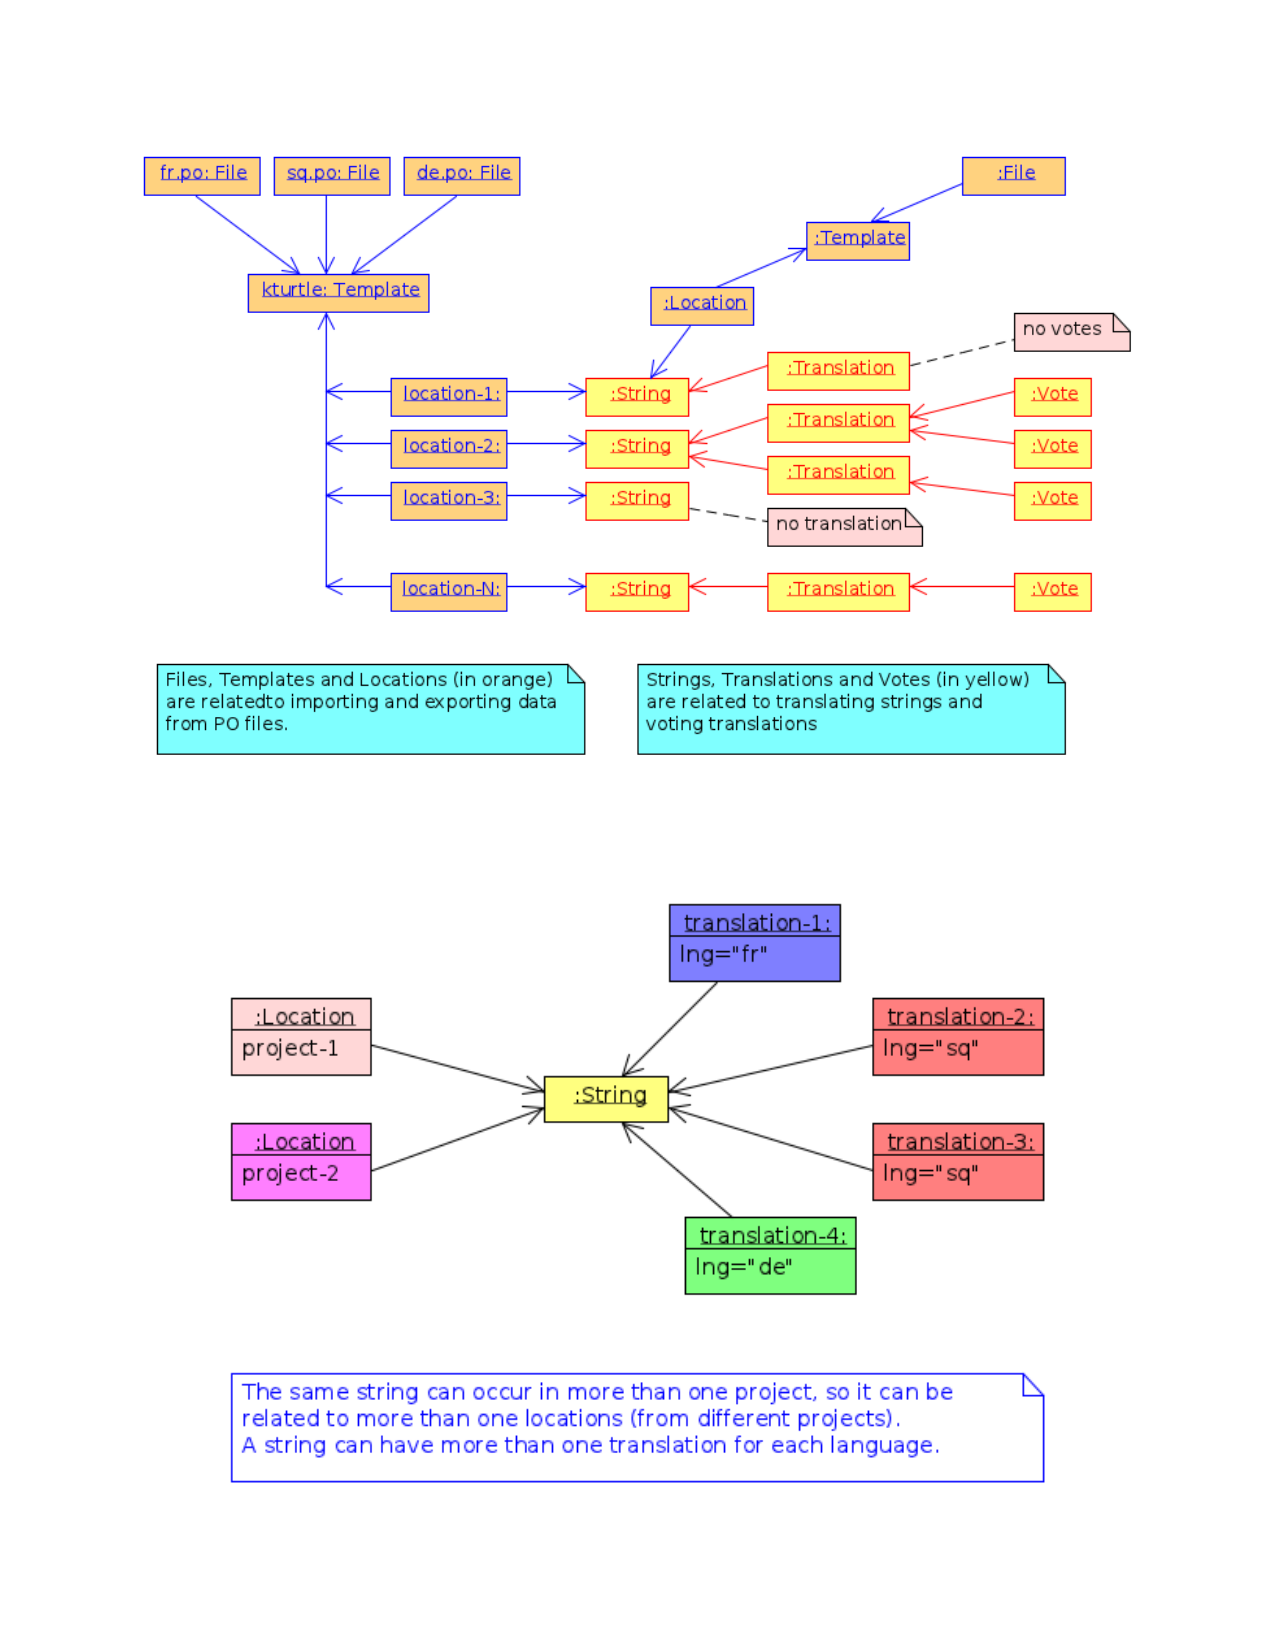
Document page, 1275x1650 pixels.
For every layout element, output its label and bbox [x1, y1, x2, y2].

picture [200, 873, 1075, 1514]
picture [118, 118, 1157, 781]
